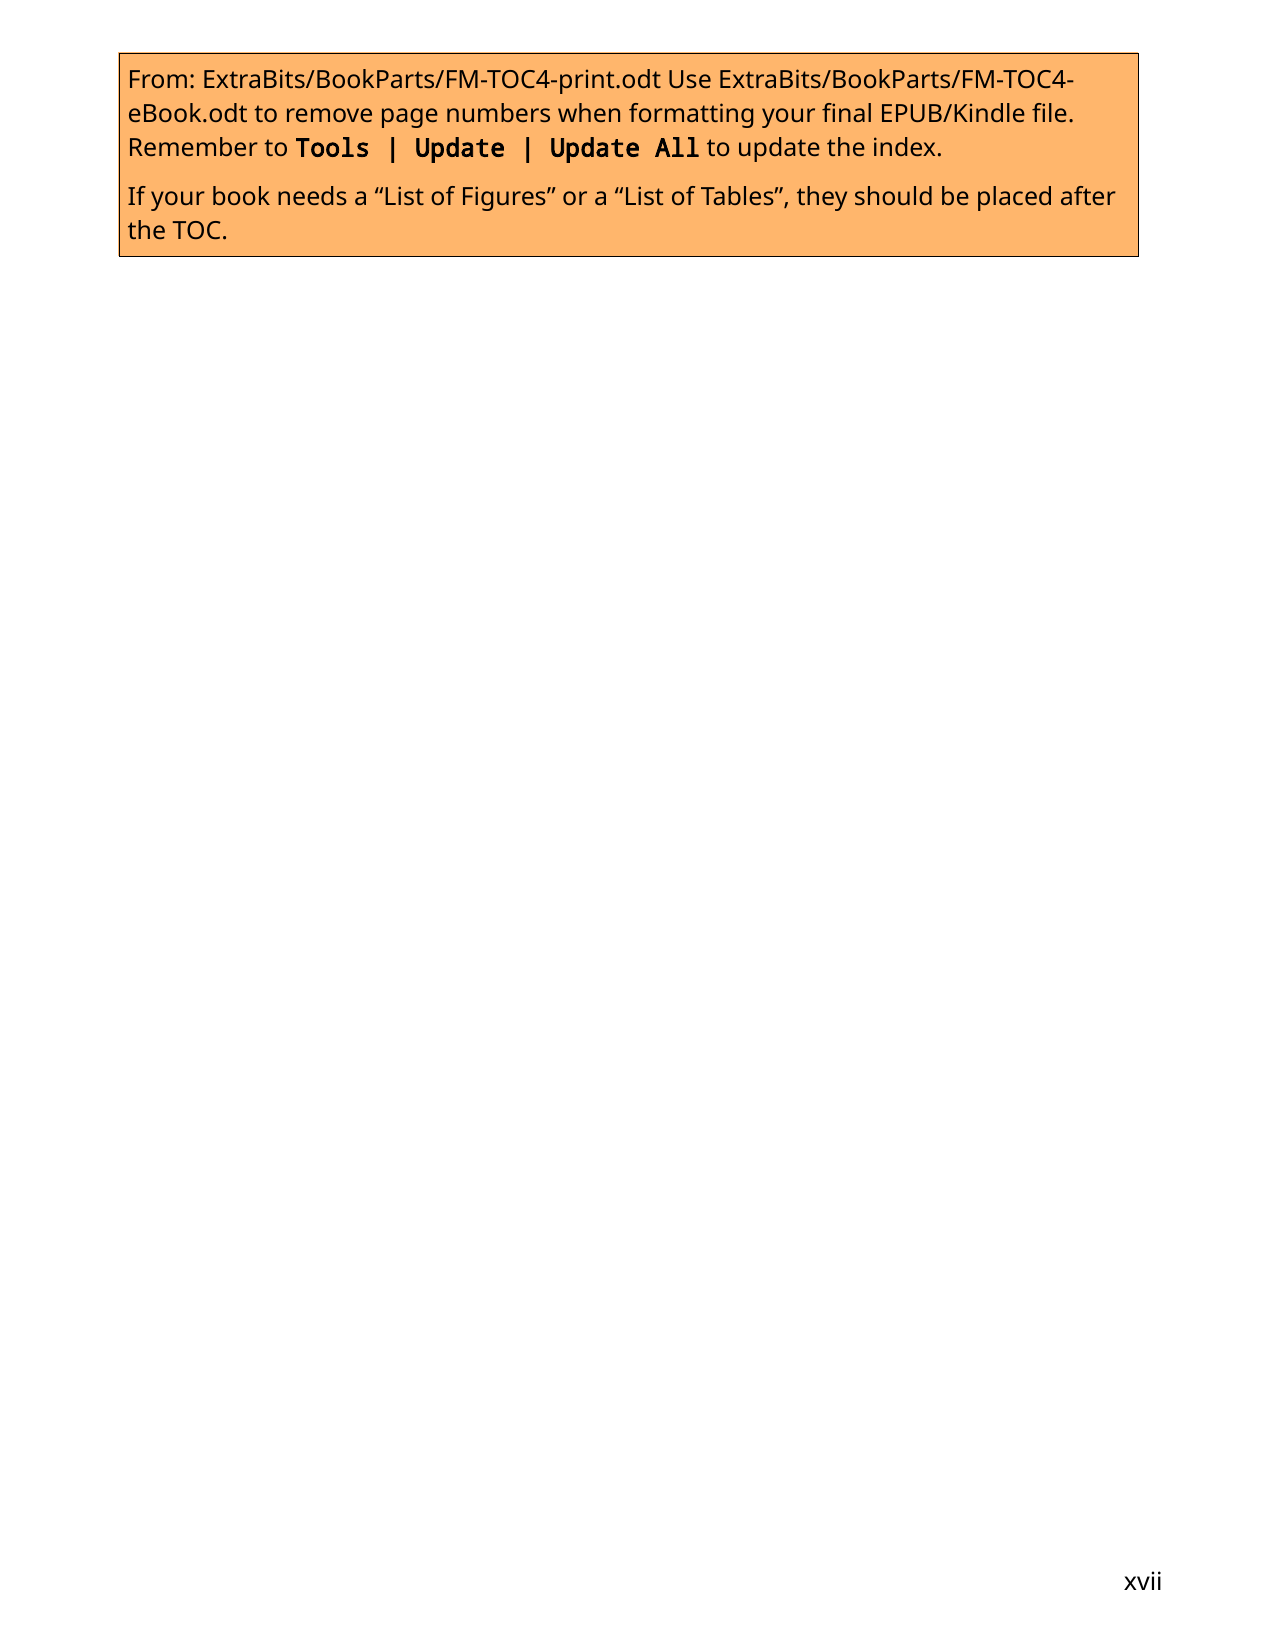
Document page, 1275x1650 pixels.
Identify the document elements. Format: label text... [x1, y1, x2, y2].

text From: ExtraBits/BookParts/FM-TOC4-print.odt Use ExtraBits/BookParts/FM-TOC4-eBook.odt to remove page numbers when formatting your final EPUB/Kindle file. Remember to Tools | Update | Update All to update the index. [120, 54, 1138, 164]
text If your book needs a “List of Figures” or a “List of Tables”, they should be placed after the TOC. [120, 170, 1138, 256]
